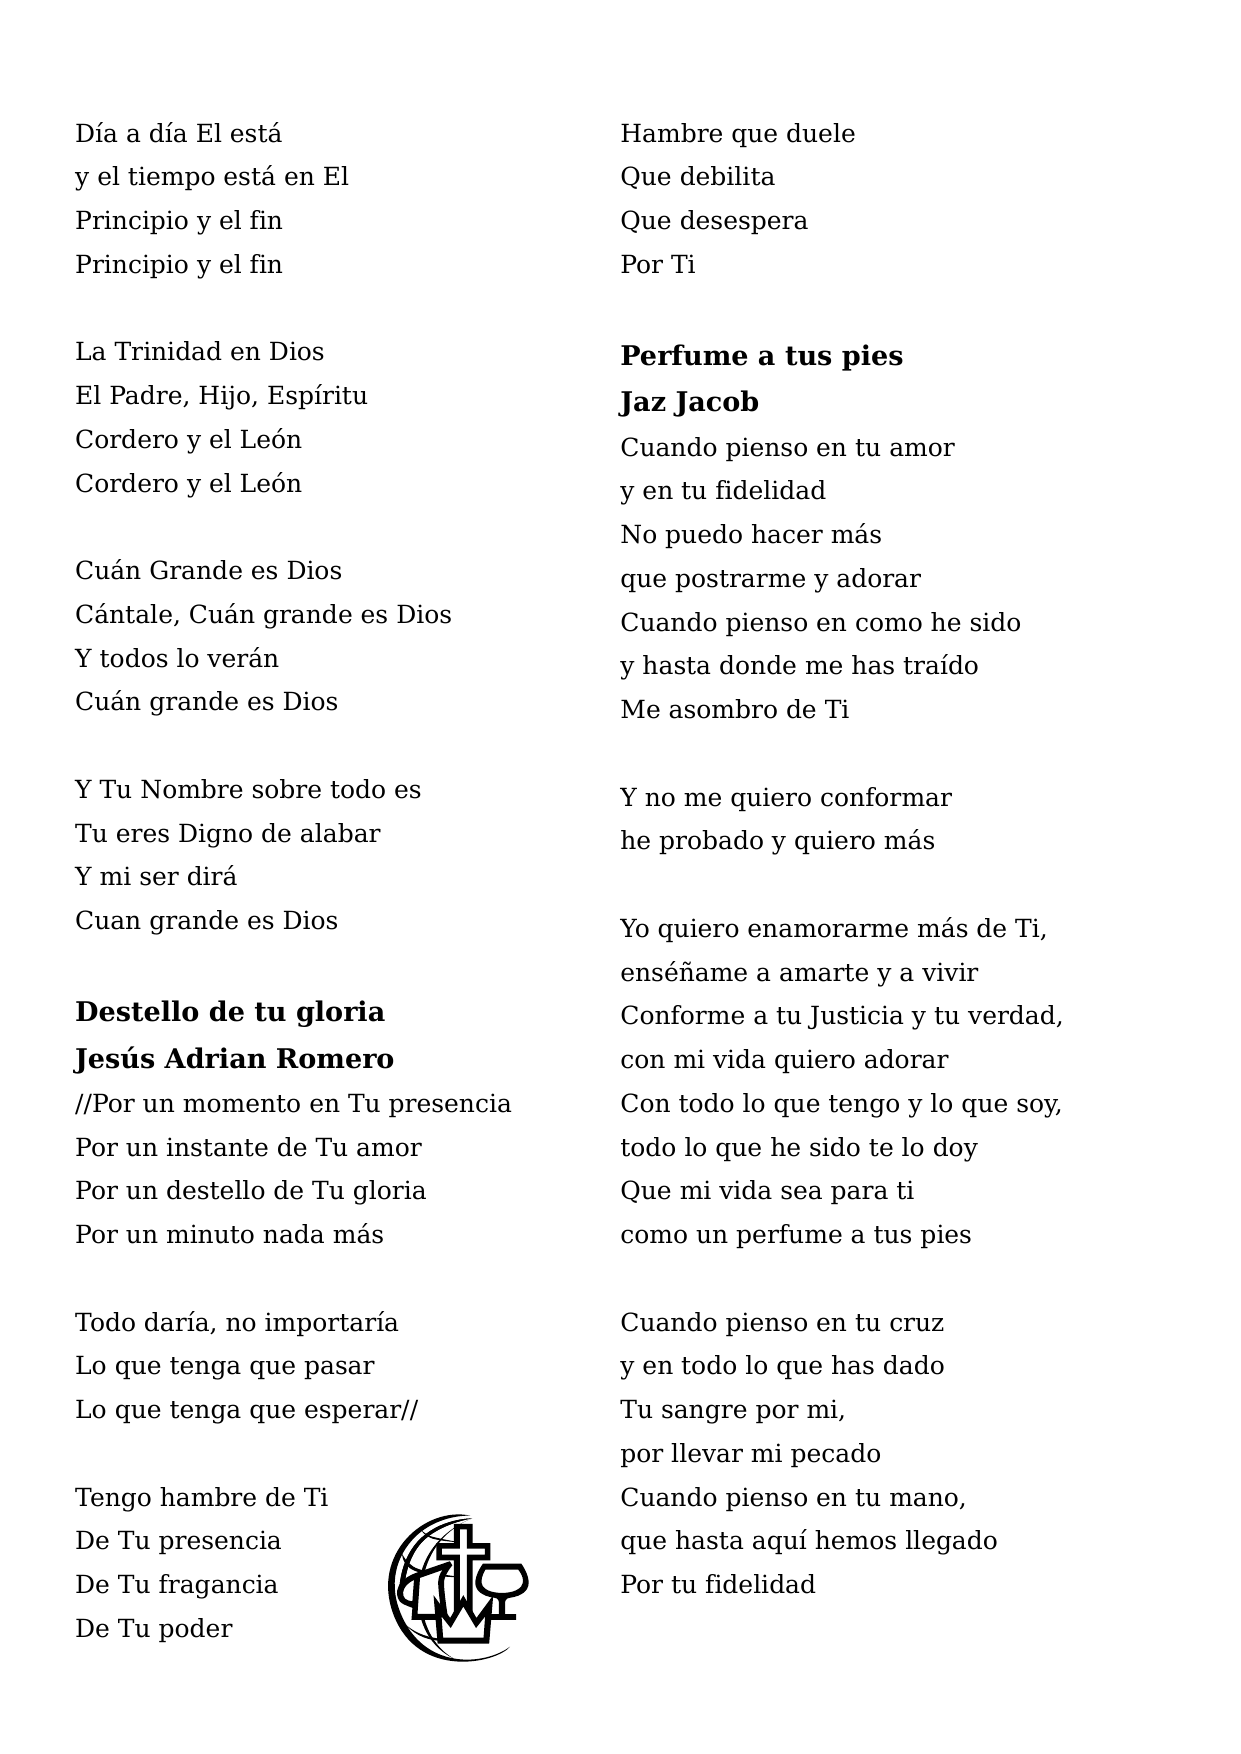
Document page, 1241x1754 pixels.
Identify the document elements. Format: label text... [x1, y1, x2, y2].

text [419, 1571, 441, 1599]
text he probado y quiero más [620, 827, 1165, 856]
text El Padre, Hijo, Espíritu [75, 381, 620, 410]
text Perfume a tus pies [620, 340, 1165, 372]
text [490, 1614, 620, 1643]
text Que debilita [620, 162, 1165, 192]
text [510, 1570, 620, 1599]
text De Tu presencia [75, 1527, 418, 1556]
text enséñame a amarte y a vivir [620, 958, 1165, 987]
text Cuando pienso en tu mano, [620, 1483, 1165, 1512]
text Por Ti [620, 250, 1165, 279]
text Y Tu Nombre sobre todo es [75, 775, 620, 804]
text No puedo hacer más [620, 520, 1165, 549]
text y en todo lo que has dado [620, 1352, 1165, 1381]
text [442, 1614, 484, 1637]
text Por un destello de Tu gloria [75, 1177, 620, 1206]
text Conforme a tu Justicia y tu verdad, [620, 1002, 1165, 1031]
text [482, 1570, 522, 1592]
text Yo quiero enamorarme más de Ti, [620, 914, 1165, 943]
text Cordero y el León [75, 469, 620, 498]
text [414, 1538, 438, 1556]
text Jaz Jacob [620, 386, 1165, 418]
text que postrarme y adorar [620, 564, 1165, 593]
text Por un minuto nada más [75, 1220, 620, 1249]
text con mi vida quiero adorar [620, 1045, 1165, 1074]
text por llevar mi pecado [620, 1439, 1165, 1468]
text y el tiempo está en El [75, 162, 620, 192]
text Cordero y el León [75, 425, 620, 454]
text Tu eres Digno de alabar [75, 819, 620, 848]
text Cuando pienso en como he sido [620, 608, 1165, 637]
text [412, 1632, 432, 1643]
text Y todos lo verán [75, 644, 620, 673]
text Todo daría, no importaría [75, 1308, 620, 1337]
text Día a día El está [75, 119, 620, 148]
text //Por un momento en Tu presencia [75, 1089, 620, 1118]
text Lo que tenga que pasar [75, 1352, 620, 1381]
text [473, 1570, 490, 1599]
text De Tu poder [75, 1614, 410, 1643]
text como un perfume a tus pies [620, 1220, 1165, 1249]
text y hasta donde me has traído [620, 652, 1165, 681]
text Que desespera [620, 206, 1165, 235]
text La Trinidad en Dios [75, 337, 620, 367]
text Cántale, Cuán grande es Dios [75, 600, 620, 629]
text [442, 1530, 484, 1556]
text [402, 1614, 428, 1636]
text y en tu fidelidad [620, 477, 1165, 506]
text Jesús Adrian Romero [75, 1043, 620, 1074]
text Tengo hambre de Ti [75, 1483, 620, 1512]
text Por tu fidelidad [620, 1570, 1165, 1599]
text Y mi ser dirá [75, 862, 620, 892]
text Principio y el fin [75, 206, 620, 235]
text De Tu fragancia [75, 1570, 389, 1599]
text Cuán Grande es Dios [75, 556, 620, 585]
text Cuan grande es Dios [75, 906, 620, 935]
text [473, 1527, 620, 1556]
text Cuán grande es Dios [75, 687, 620, 717]
text todo lo que he sido te lo doy [620, 1133, 1165, 1162]
text que hasta aquí hemos llegado [620, 1527, 1165, 1556]
text Cuando pienso en tu amor [620, 433, 1165, 462]
text Y no me quiero conformar [620, 783, 1165, 812]
text Me asombro de Ti [620, 695, 1165, 724]
text [403, 1532, 424, 1556]
text Cuando pienso en tu cruz [620, 1308, 1165, 1337]
text Tu sangre por mi, [620, 1395, 1165, 1424]
text Principio y el fin [75, 250, 620, 279]
text Con todo lo que tengo y lo que soy, [620, 1089, 1165, 1118]
text Lo que tenga que esperar// [75, 1395, 620, 1424]
text Destello de tu gloria [75, 996, 620, 1028]
text Hambre que duele [620, 119, 1165, 148]
text Por un instante de Tu amor [75, 1133, 620, 1162]
text Que mi vida sea para ti [620, 1177, 1165, 1206]
